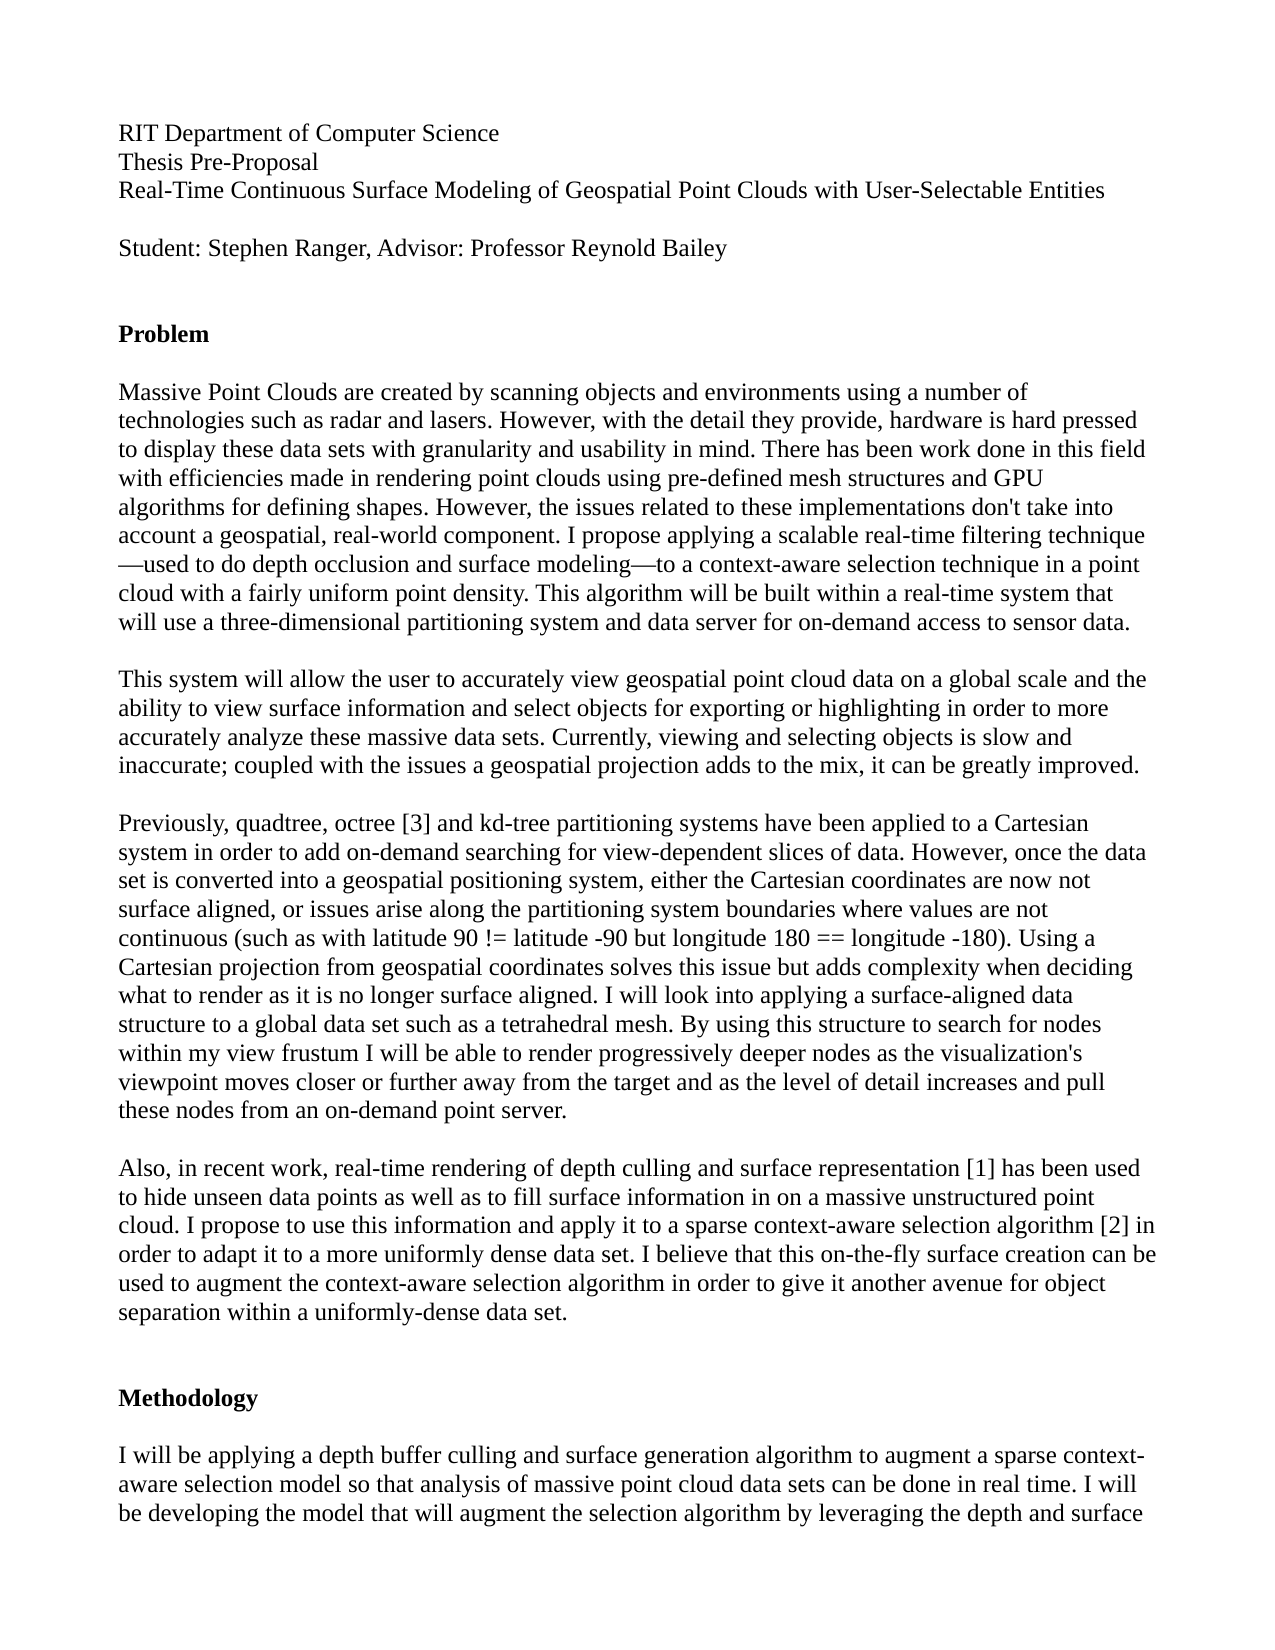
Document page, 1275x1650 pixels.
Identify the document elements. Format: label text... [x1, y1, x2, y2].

text Also, in recent work, real-time rendering of depth culling and surface representation [1] has been used to hide unseen data points as well as to fill surface information in on a massive unstructured point cloud. I propose to use this information and apply it to a sparse context-aware selection algorithm [2] in order to adapt it to a more uniformly dense data set. I believe that this on-the-fly surface creation can be used to augment the context-aware selection algorithm in order to give it another avenue for object separation within a uniformly-dense data set. [118, 1153, 1157, 1326]
text Massive Point Clouds are created by scanning objects and environments using a number of technologies such as radar and lasers. However, with the detail they provide, hardware is hard pressed to display these data sets with granularity and usability in mind. There has been work done in this field with efficiencies made in rendering point clouds using pre-defined mesh structures and GPU algorithms for defining shapes. However, the issues related to these implementations don't take into account a geospatial, real-world component. I propose applying a scalable real-time filtering technique—used to do depth occlusion and surface modeling—to a context-aware selection technique in a point cloud with a fairly uniform point density. This algorithm will be built within a real-time system that will use a three-dimensional partitioning system and data server for on-demand access to sensor data. [118, 377, 1157, 636]
text Problem [118, 319, 1157, 348]
text I will be applying a depth buffer culling and surface generation algorithm to augment a sparse context-aware selection model so that analysis of massive point cloud data sets can be done in real time. I will be developing the model that will augment the selection algorithm by leveraging the depth and surface [118, 1441, 1157, 1527]
text Real-Time Continuous Surface Modeling of Geospatial Point Clouds with User-Selectable Entities [118, 176, 1157, 204]
text This system will allow the user to accurately view geospatial point cloud data on a global scale and the ability to view surface information and select objects for exporting or highlighting in order to more accurately analyze these massive data sets. Currently, viewing and selecting objects is slow and inaccurate; coupled with the issues a geospatial projection adds to the mix, it can be greatly improved. [118, 664, 1157, 779]
text Student: Stephen Ranger, Advisor: Professor Reynold Bailey [118, 233, 1157, 262]
text Thesis Pre-Proposal [118, 147, 1157, 176]
text Previously, quadtree, octree [3] and kd-tree partitioning systems have been applied to a Cartesian system in order to add on-demand searching for view-dependent slices of data. However, once the data set is converted into a geospatial positioning system, either the Cartesian coordinates are now not surface aligned, or issues arise along the partitioning system boundaries where values are not continuous (such as with latitude 90 != latitude -90 but longitude 180 == longitude -180). Using a Cartesian projection from geospatial coordinates solves this issue but adds complexity when deciding what to render as it is no longer surface aligned. I will look into applying a surface-aligned data structure to a global data set such as a tetrahedral mesh. By using this structure to search for nodes within my view frustum I will be able to render progressively deeper nodes as the visualization's viewpoint moves closer or further away from the target and as the level of detail increases and pull these nodes from an on-demand point server. [118, 808, 1157, 1124]
text RIT Department of Computer Science [118, 118, 1157, 147]
text Methodology [118, 1383, 1157, 1412]
